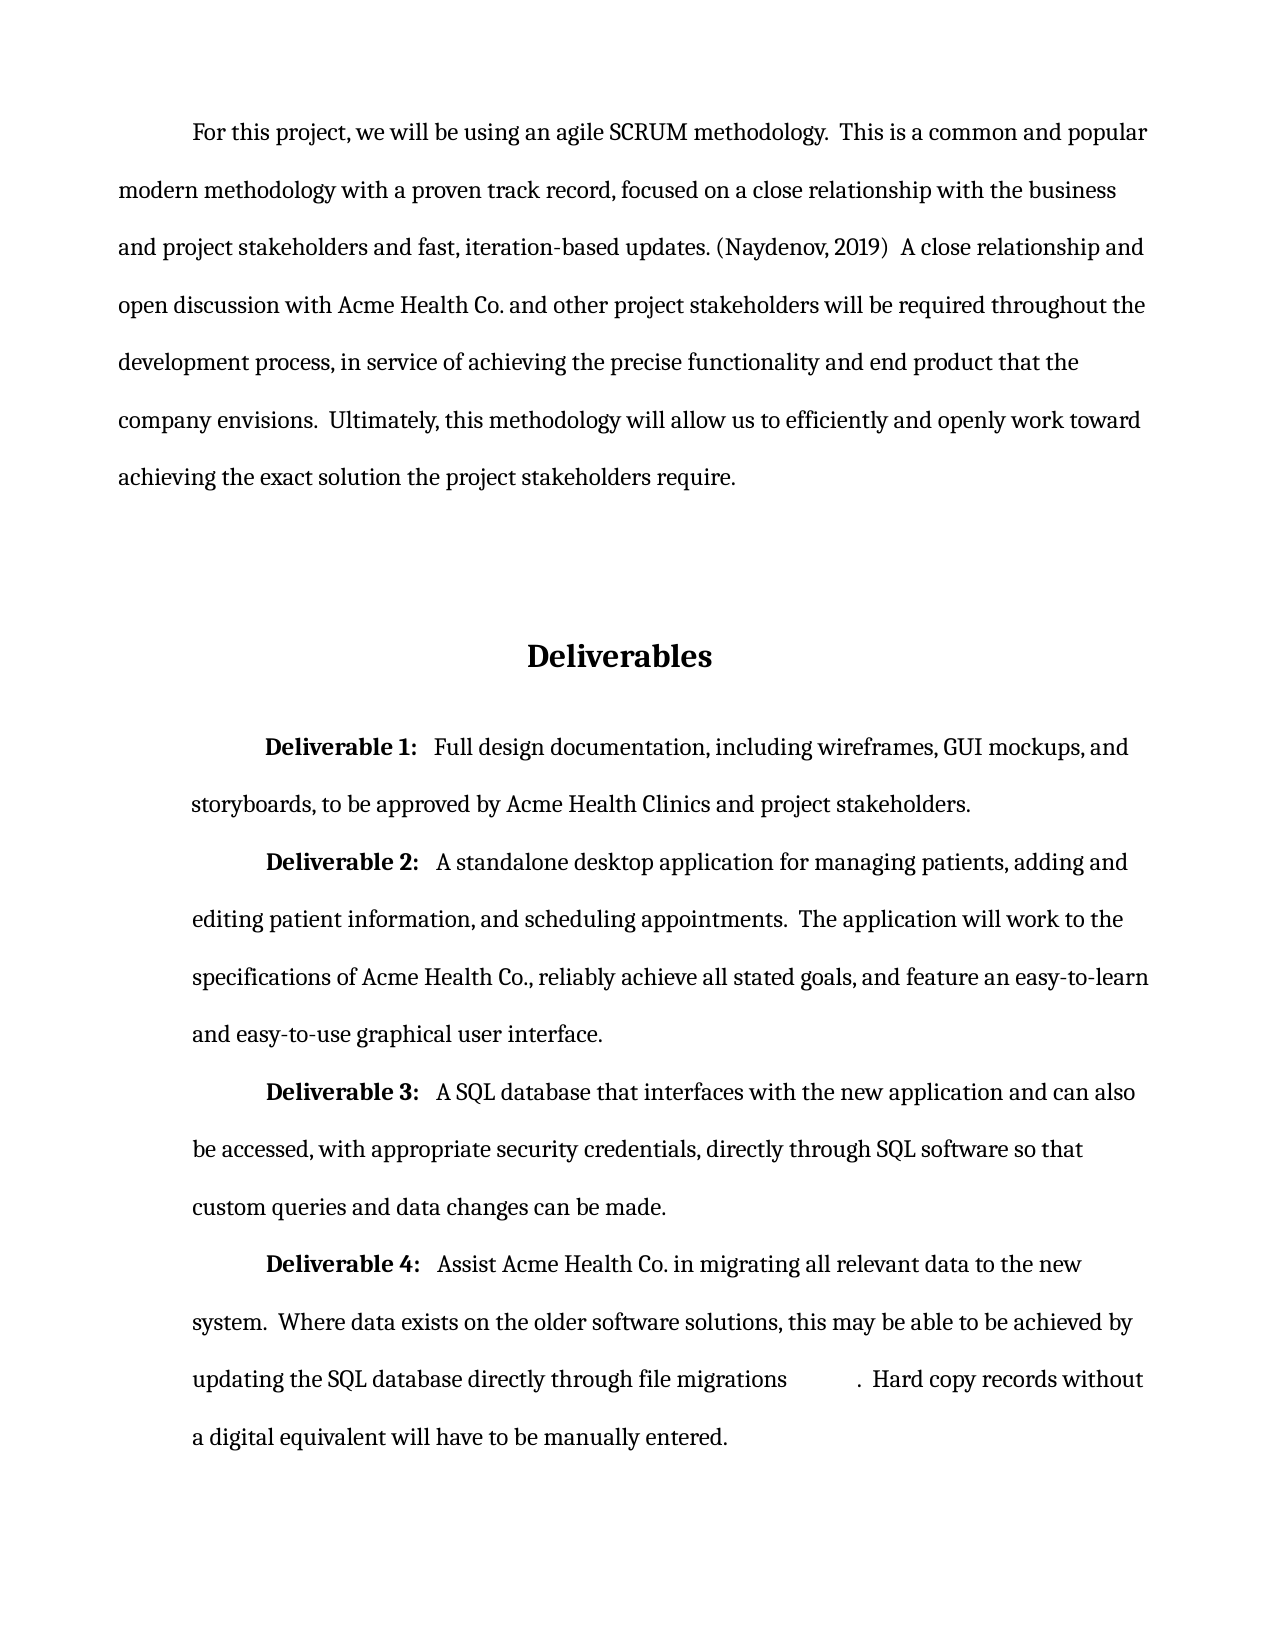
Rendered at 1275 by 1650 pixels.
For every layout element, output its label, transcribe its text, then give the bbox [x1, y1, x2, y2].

text For this project, we will be using an agile SCRUM methodology. This is a common and popular modern methodology with a proven track record, focused on a close relationship with the business and project stakeholders and fast, iteration-based updates. (Naydenov, 2019) A close relationship and open discussion with Acme Health Co. and other project stakeholders will be required throughout the development process, in service of achieving the precise functionality and end product that the company envisions. Ultimately, this methodology will allow us to efficiently and openly work toward achieving the exact solution the project stakeholders require. [118, 118, 1157, 492]
text Deliverable 2: A standalone desktop application for managing patients, adding and editing patient information, and scheduling appointments. The application will work to the specifications of Acme Health Co., reliably achieve all stated goals, and feature an easy-to-learn and easy-to-use graphical user interface. [192, 848, 1157, 1049]
text Deliverables [118, 637, 1157, 675]
text Deliverable 4: Assist Acme Health Co. in migrating all relevant data to the new system. Where data exists on the older software solutions, this may be able to be achieved by updating the SQL database directly through file migrations . Hard copy records without a digital equivalent will have to be manually entered. [192, 1250, 1157, 1452]
text Deliverable 1: Full design documentation, including wireframes, GUI mockups, and storyboards, to be approved by Acme Health Clinics and project stakeholders. [191, 733, 1157, 819]
text Deliverable 3: A SQL database that interfaces with the new application and can also be accessed, with appropriate security credentials, directly through SQL software so that custom queries and data changes can be made. [192, 1078, 1157, 1222]
